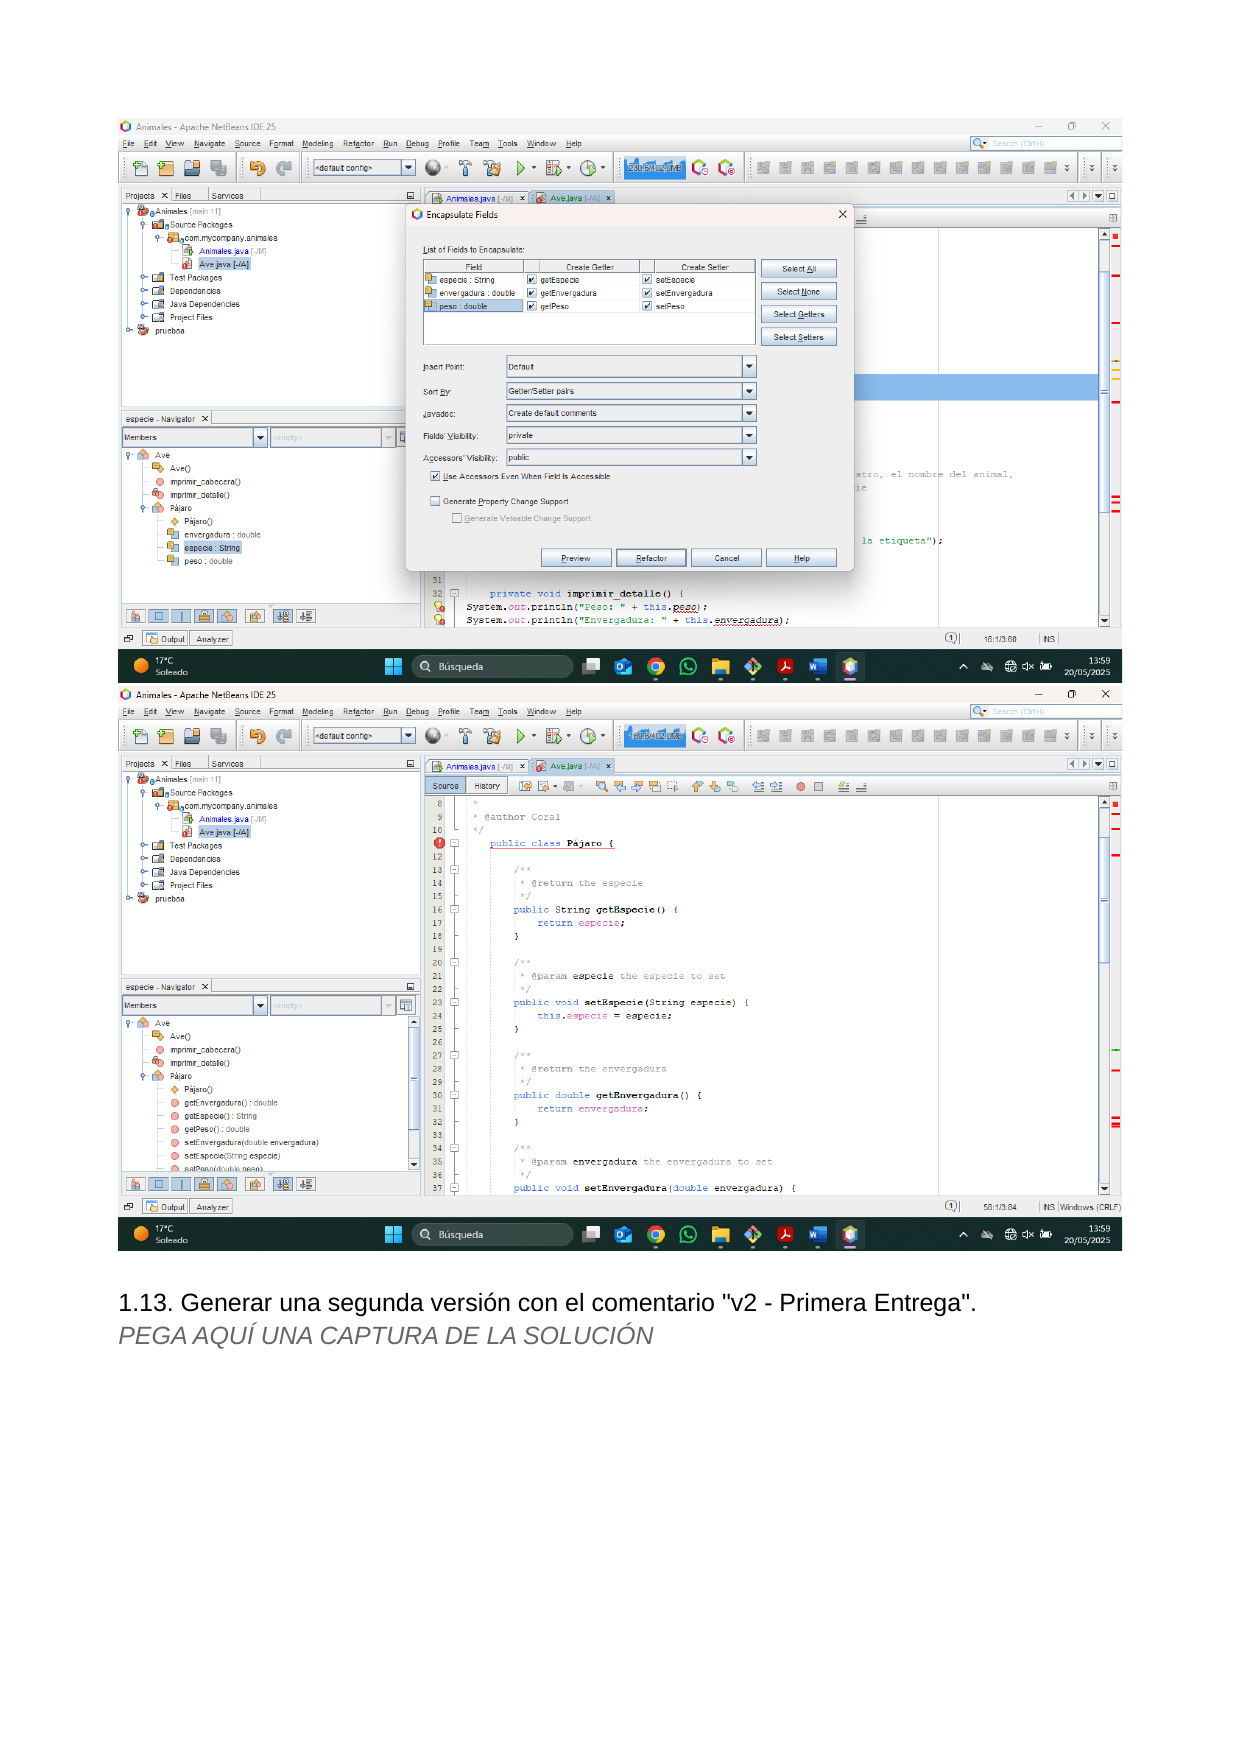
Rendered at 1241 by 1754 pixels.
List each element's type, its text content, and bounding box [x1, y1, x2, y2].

text 1.13. Generar una segunda versión con el comentario "v2 - Primera Entrega". [118, 1288, 1122, 1317]
text PEGA AQUÍ UNA CAPTURA DE LA SOLUCIÓN [118, 1321, 1122, 1350]
